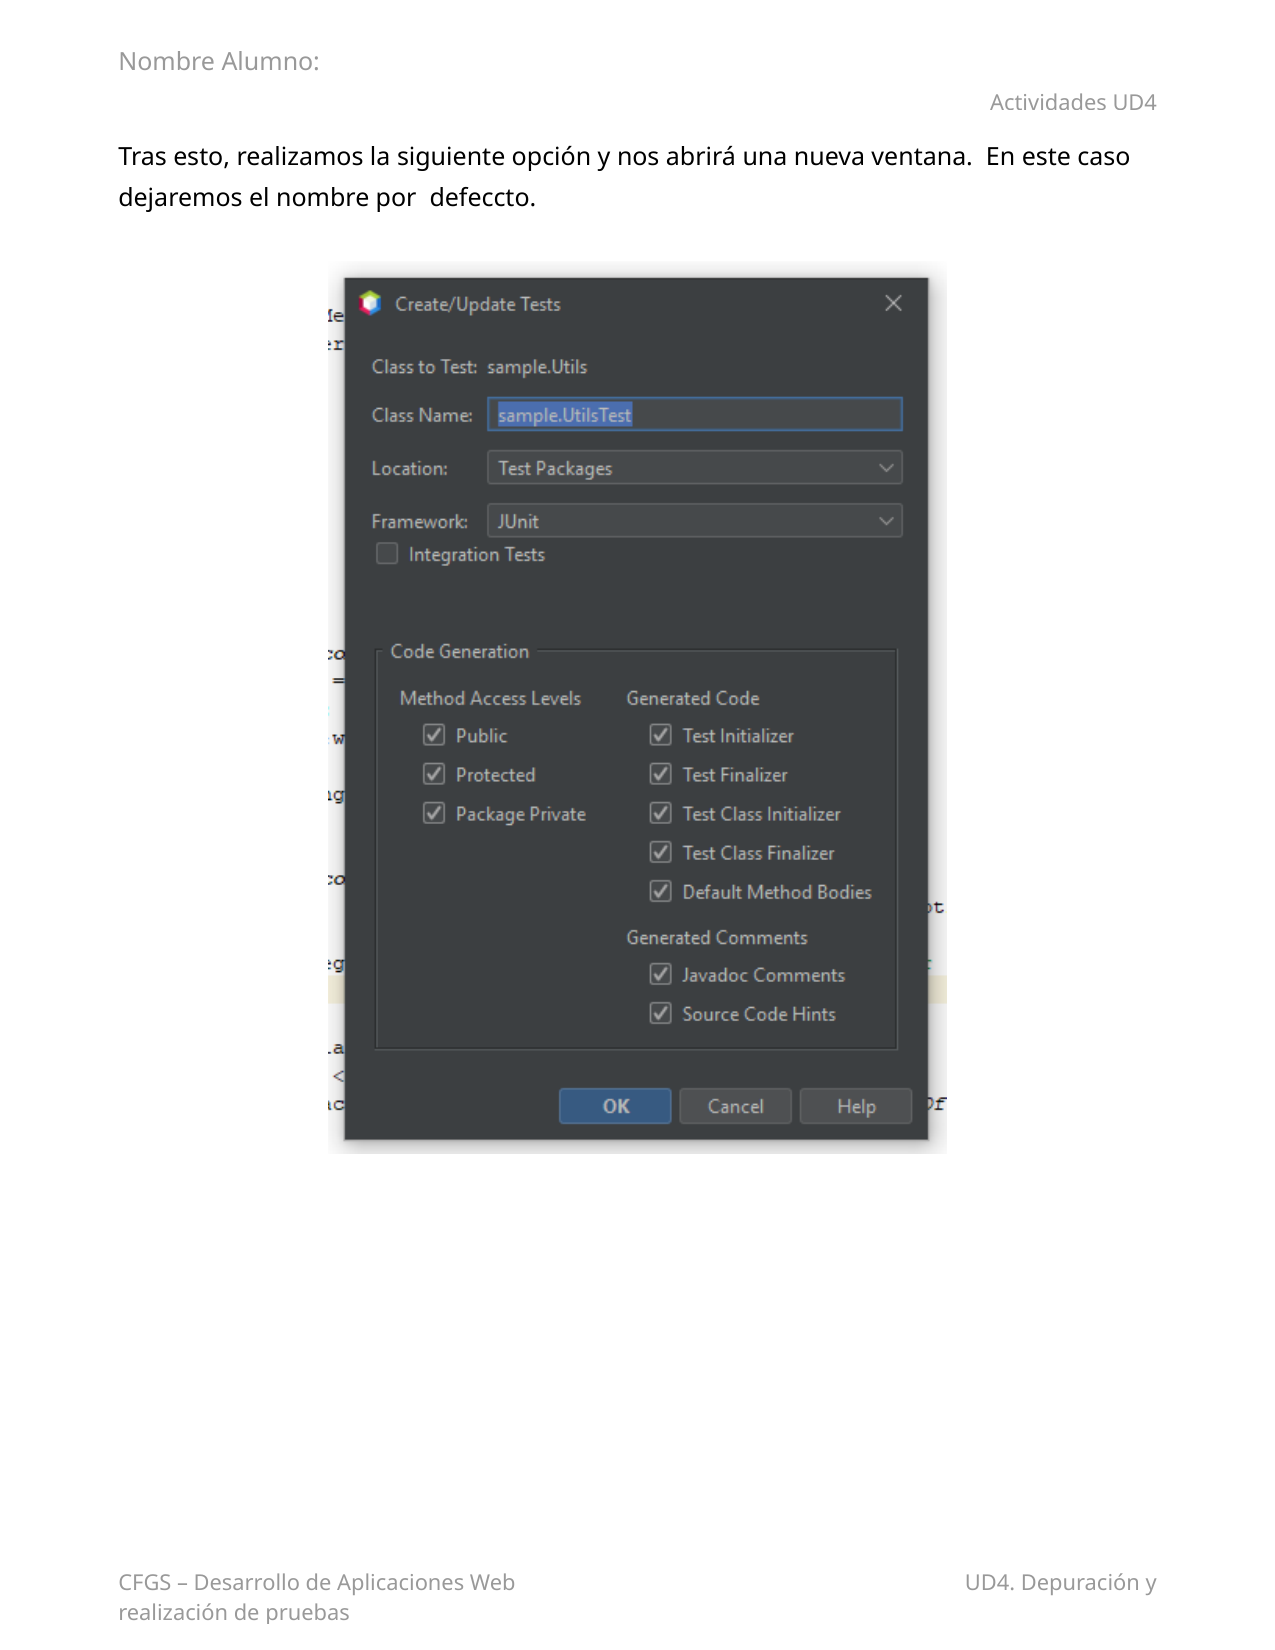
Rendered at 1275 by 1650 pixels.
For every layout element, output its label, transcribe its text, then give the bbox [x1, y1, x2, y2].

picture [328, 261, 947, 1154]
text Tras esto, realizamos la siguiente opción y nos abrirá una nueva ventana. En este caso dejaremos el nombre por defeccto. [118, 139, 1157, 214]
